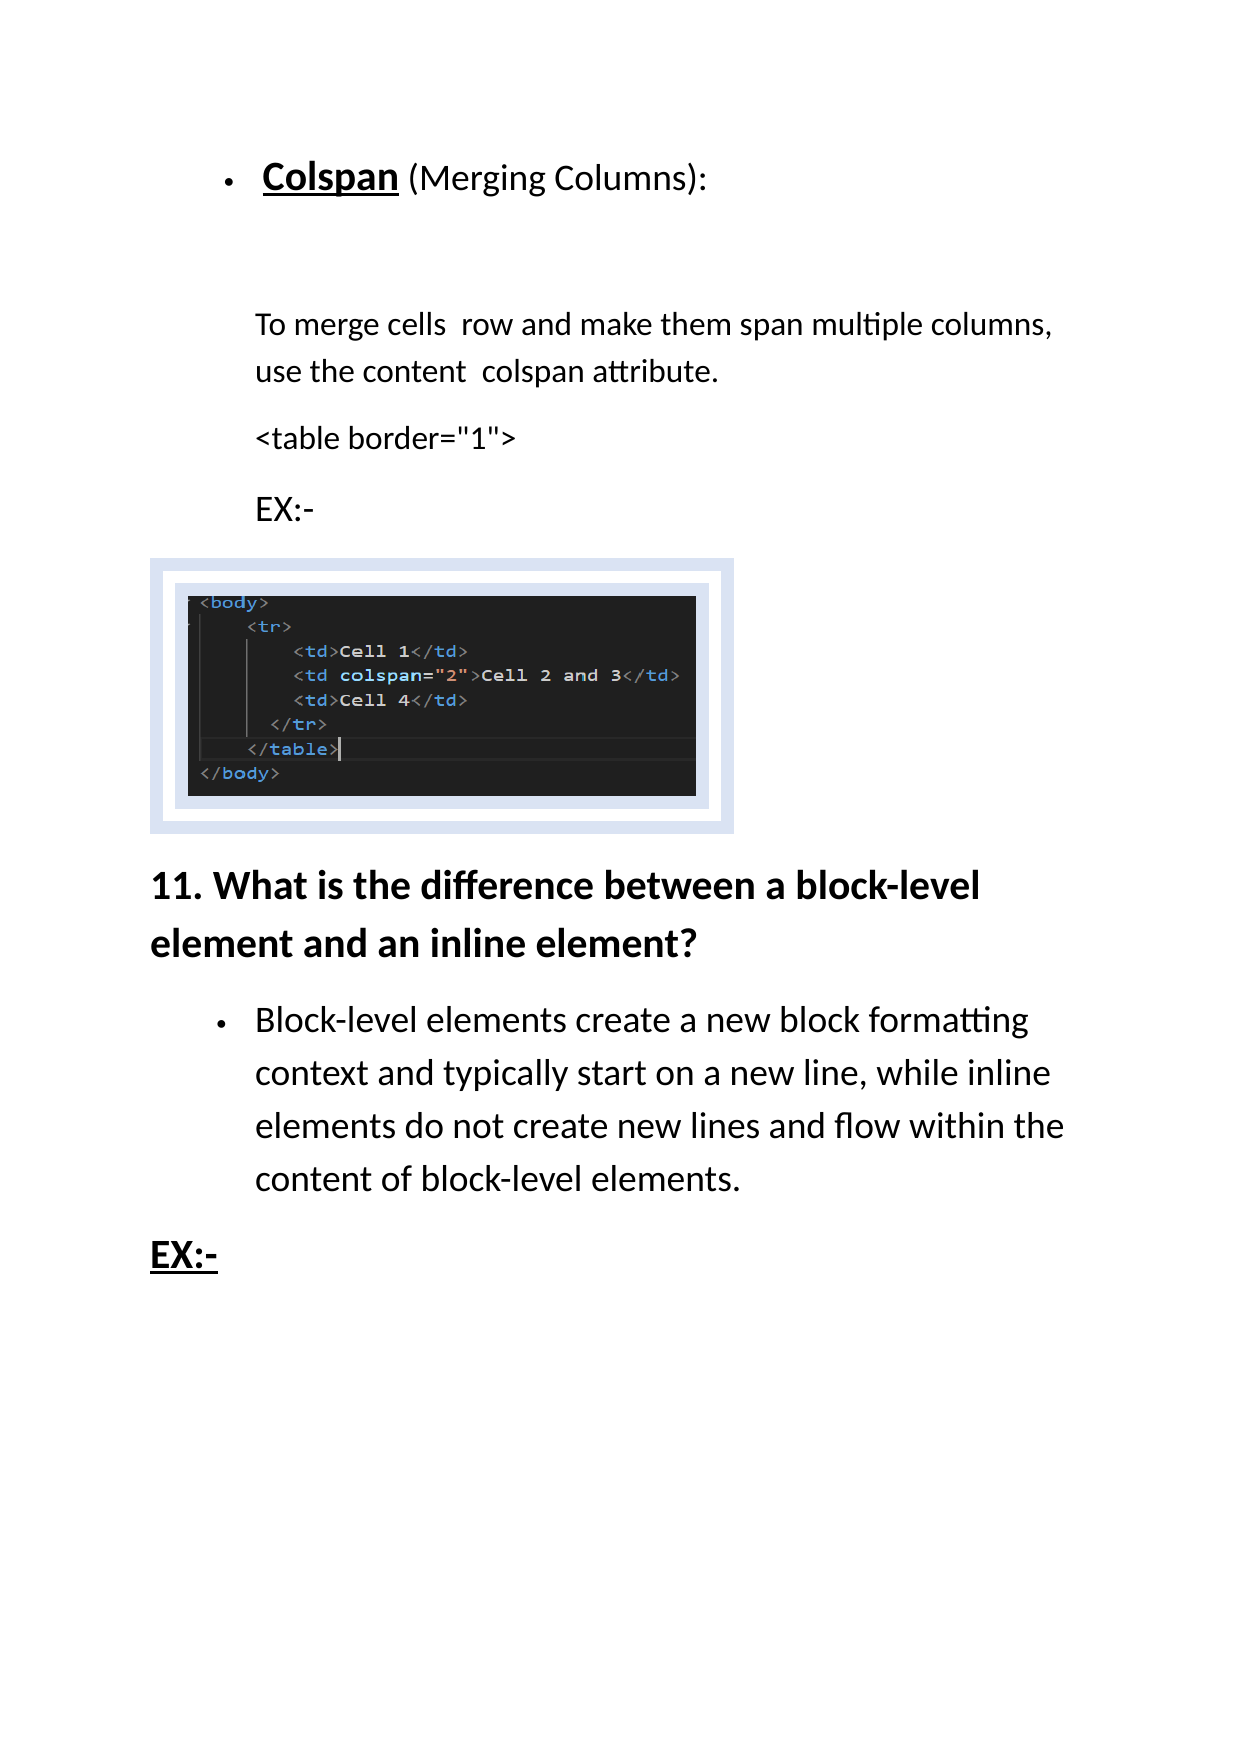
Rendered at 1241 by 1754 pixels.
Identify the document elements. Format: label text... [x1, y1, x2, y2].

list Block-level elements create a new block formatting context and typically start on a new line, while inline elements do not create new lines and flow within the content of block-level elements. [217, 996, 1090, 1200]
text 11. What is the difference between a block-level element and an inline element? [150, 859, 1090, 968]
list <table border="1"> [255, 417, 1090, 458]
list EX:- [255, 485, 1090, 531]
text EX:- [150, 1228, 1090, 1279]
list To merge cells row and make them span multiple columns, use the content colspan attribute. [255, 303, 1090, 390]
list Colspan (Merging Columns): [225, 150, 1090, 201]
